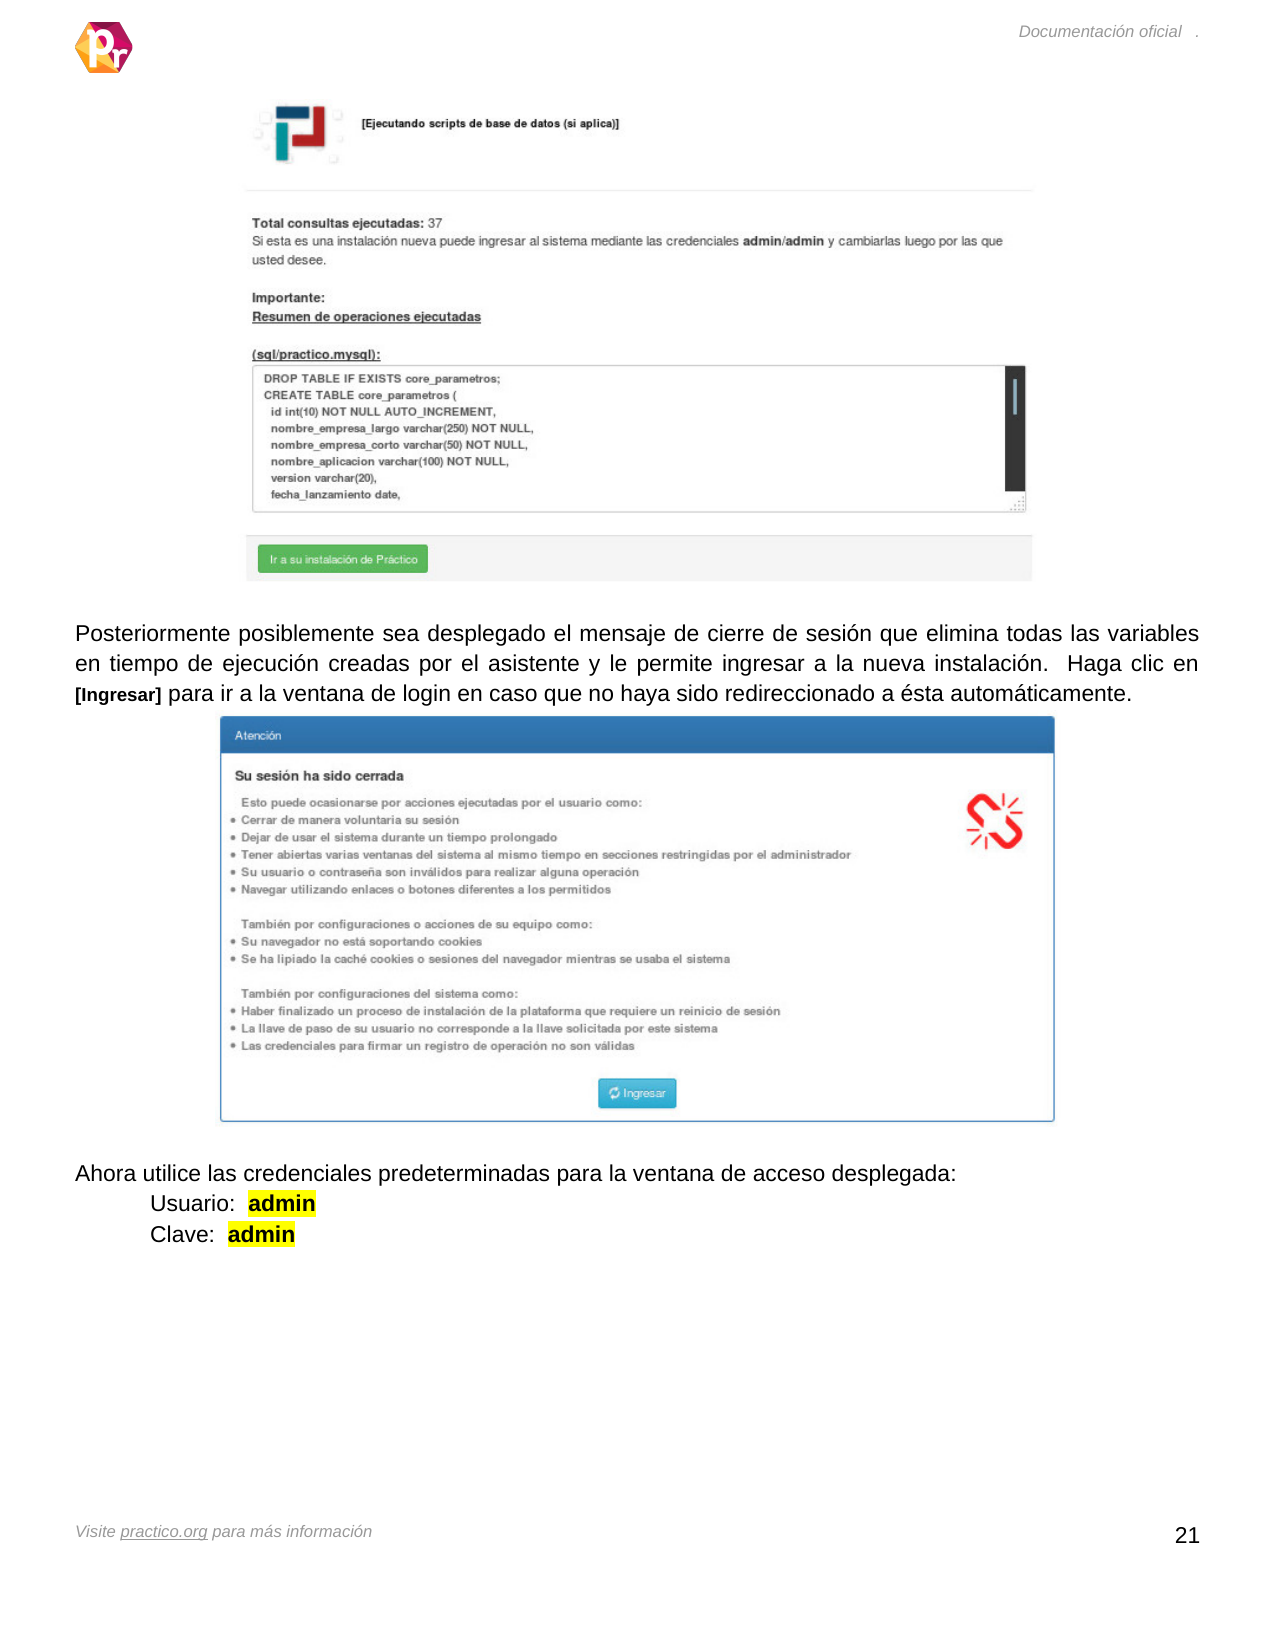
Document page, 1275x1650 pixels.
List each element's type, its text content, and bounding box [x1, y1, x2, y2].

text Ahora utilice las credenciales predeterminadas para la ventana de acceso desplegada: [75, 1160, 1200, 1187]
picture [215, 710, 1061, 1127]
text Clave: admin [150, 1221, 1200, 1247]
picture [238, 99, 1037, 586]
picture [75, 22, 133, 73]
text Usuario: admin [150, 1190, 1200, 1217]
text Posteriormente posiblemente sea desplegado el mensaje de cierre de sesión que elimina todas las variables en tiempo de ejecución creadas por el asistente y le permite ingresar a la nueva instalación. Haga clic en [Ingresar] para ir a la ventana de login en caso que no haya sido redireccionado a ésta automáticamente. [75, 620, 1200, 706]
